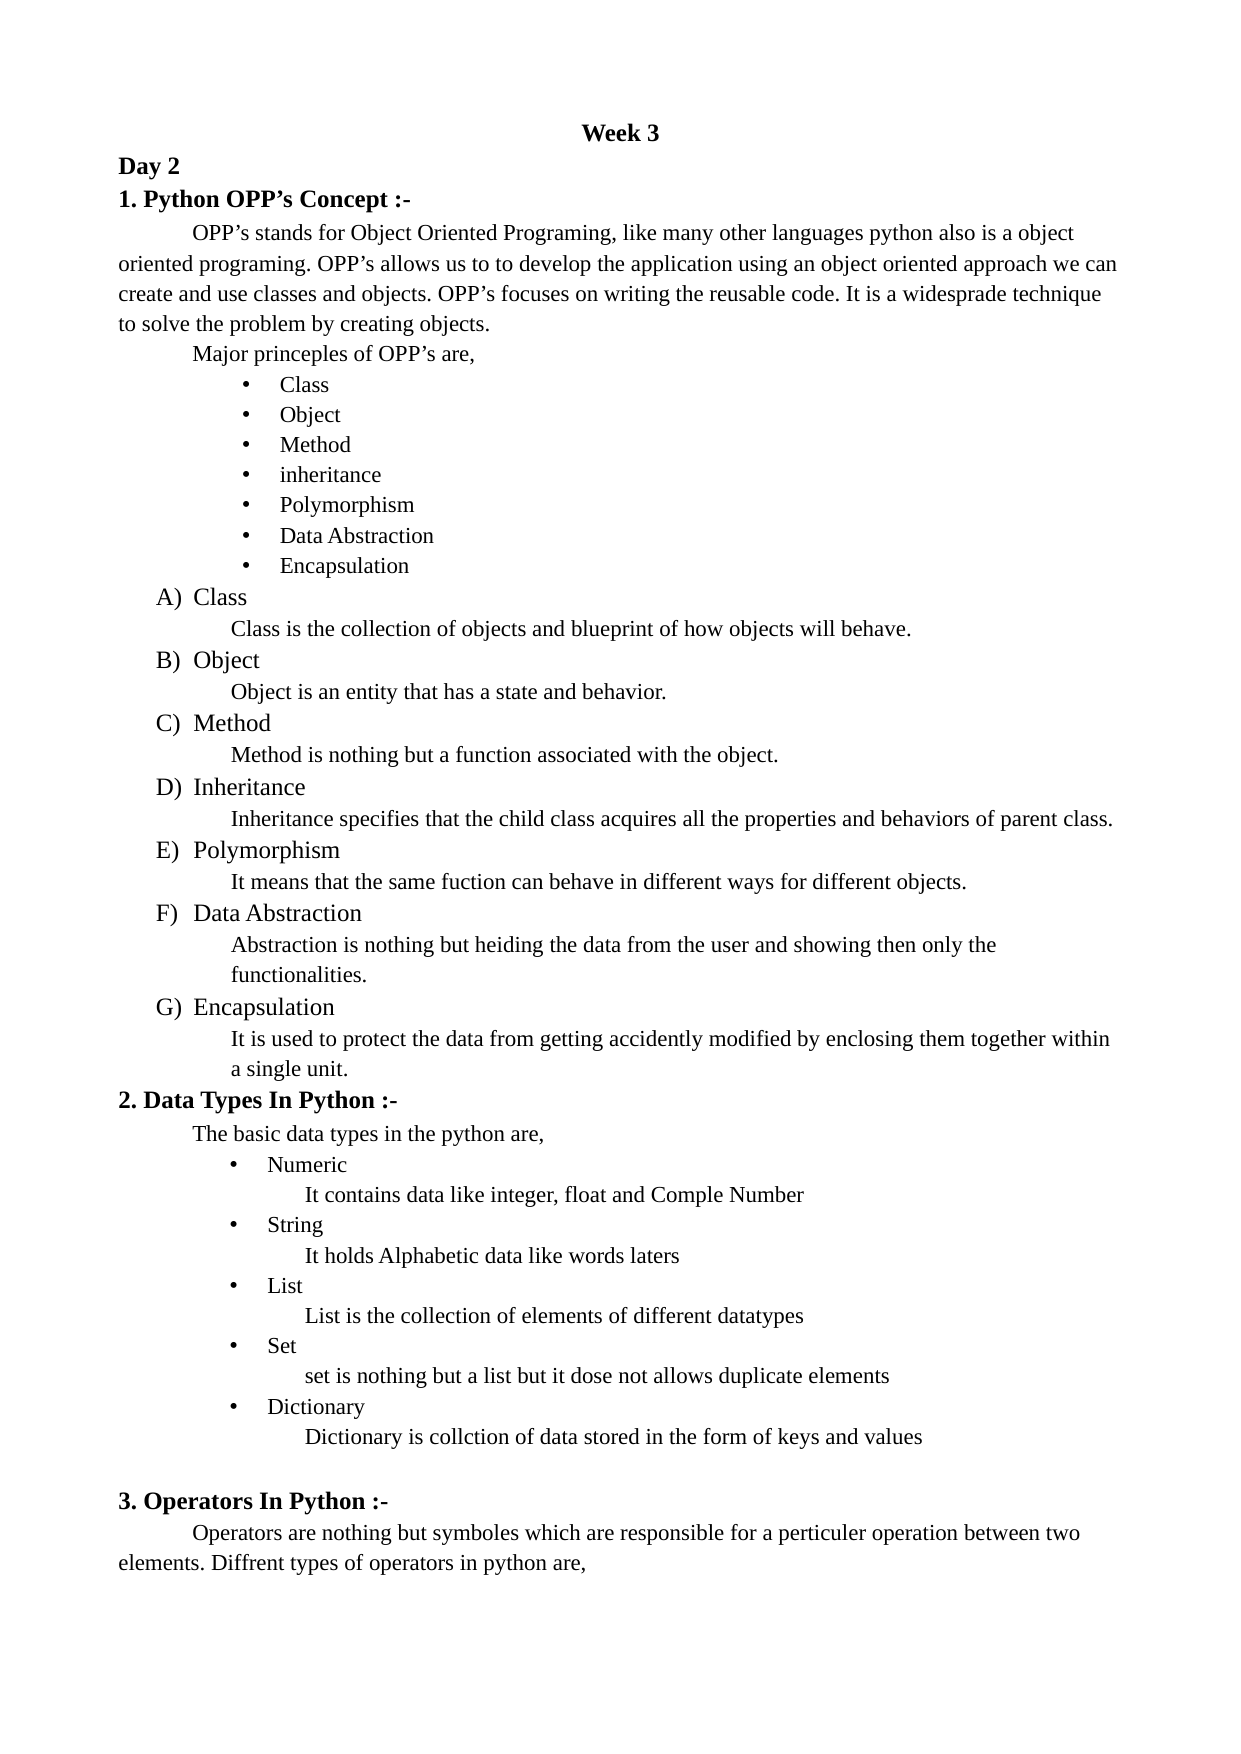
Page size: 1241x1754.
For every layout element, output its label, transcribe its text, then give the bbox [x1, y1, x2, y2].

list Encapsulation [242, 552, 1122, 578]
list String [229, 1212, 1122, 1238]
list Numeric [229, 1151, 1122, 1177]
list Encapsulation [156, 992, 1122, 1020]
list It holds Alphabetic data like words laters [267, 1242, 1122, 1268]
list List is the collection of elements of different datatypes [267, 1302, 1122, 1328]
text OPP’s stands for Object Oriented Programing, like many other languages python also is a object oriented programing. OPP’s allows us to to develop the application using an object oriented approach we can create and use classes and objects. OPP’s focuses on writing the reusable code. It is a widesprade technique to solve the problem by creating objects. [118, 217, 1122, 337]
list set is nothing but a list but it dose not allows duplicate elements [267, 1363, 1122, 1389]
list Method is nothing but a function associated with the object. [193, 742, 1122, 768]
list Class [242, 371, 1122, 397]
text Major princeples of OPP’s are, [118, 340, 1122, 367]
list Polymorphism [156, 835, 1122, 864]
list It means that the same fuction can behave in different ways for different objects. [193, 868, 1122, 894]
list inheritance [242, 461, 1122, 488]
list Dictionary [229, 1393, 1122, 1419]
list Method [242, 431, 1122, 457]
list Data Abstraction [242, 522, 1122, 548]
list Object [156, 645, 1122, 674]
text Operators are nothing but symboles which are responsible for a perticuler operation between two elements. Diffrent types of operators in python are, [118, 1519, 1122, 1576]
list Data Abstraction [156, 898, 1122, 927]
list Inheritance specifies that the child class acquires all the properties and behaviors of parent class. [193, 805, 1122, 831]
text Week 3 [118, 118, 1122, 147]
list Class is the collection of objects and blueprint of how objects will behave. [193, 615, 1122, 641]
text The basic data types in the python are, [118, 1118, 1122, 1147]
text 2. Data Types In Python :- [118, 1085, 1122, 1114]
list Inheritance [156, 772, 1122, 801]
list Polymorphism [242, 491, 1122, 518]
list Set [229, 1332, 1122, 1359]
list It is used to protect the data from getting accidently modified by enclosing them together within a single unit. [193, 1025, 1122, 1081]
text Day 2 [118, 151, 1122, 180]
list Object [242, 401, 1122, 427]
list Abstraction is nothing but heiding the data from the user and showing then only the functionalities. [193, 931, 1122, 988]
list Dictionary is collction of data stored in the form of keys and values [267, 1423, 1122, 1449]
text 1. Python OPP’s Concept :- [118, 184, 1122, 213]
list List [229, 1272, 1122, 1298]
list It contains data like integer, float and Comple Number [267, 1181, 1122, 1208]
text 3. Operators In Python :- [118, 1486, 1122, 1515]
list Method [156, 708, 1122, 737]
list Object is an entity that has a state and behavior. [193, 678, 1122, 705]
list Class [156, 582, 1122, 611]
